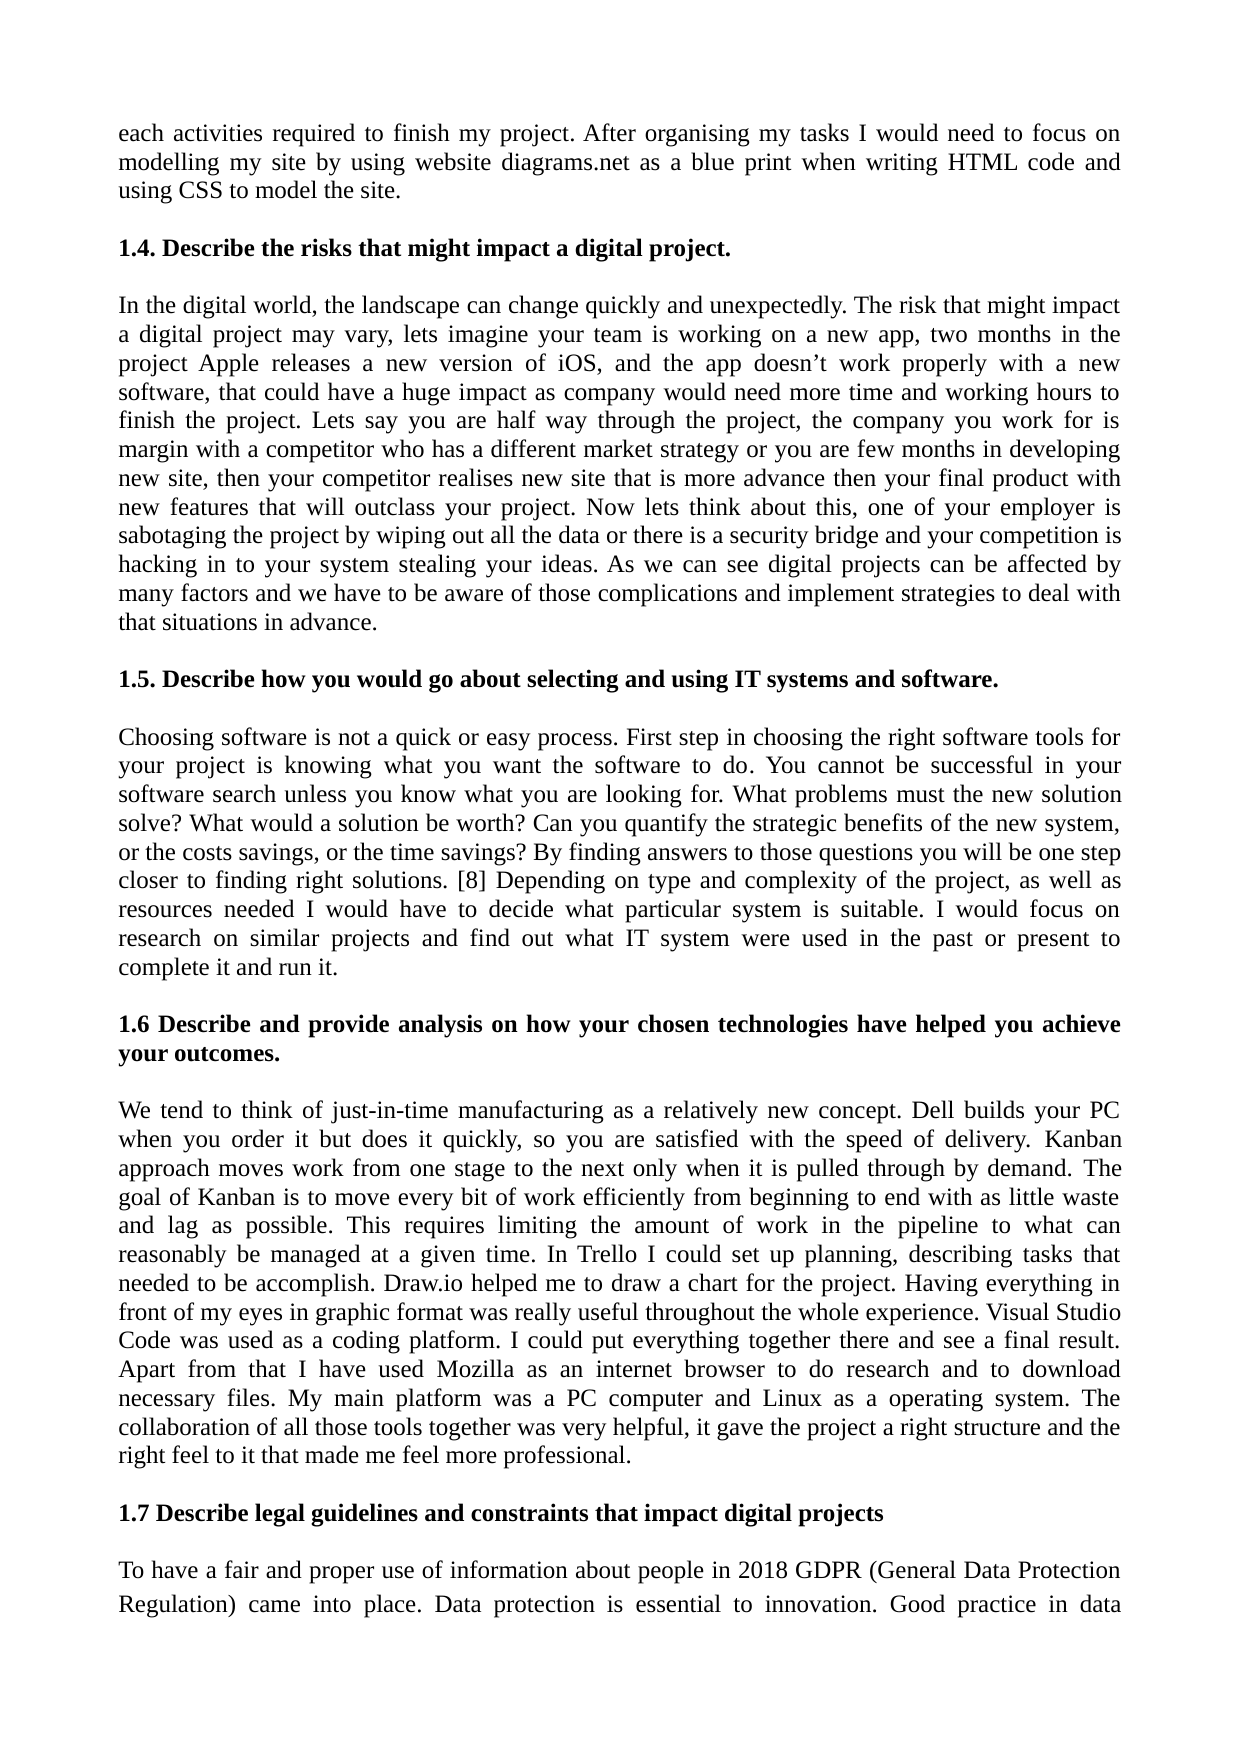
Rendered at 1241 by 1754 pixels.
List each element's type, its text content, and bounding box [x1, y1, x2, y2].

text 1.7 Describe legal guidelines and constraints that impact digital projects [118, 1498, 1122, 1527]
text We tend to think of just-in-time manufacturing as a relatively new concept. Dell builds your PC when you order it but does it quickly, so you are satisfied with the speed of delivery. Kanban approach moves work from one stage to the next only when it is pulled through by demand. The goal of Kanban is to move every bit of work efficiently from beginning to end with as little waste and lag as possible. This requires limiting the amount of work in the pipeline to what can reasonably be managed at a given time. In Trello I could set up planning, describing tasks that needed to be accomplish. Draw.io helped me to draw a chart for the project. Having everything in front of my eyes in graphic format was really useful throughout the whole experience. Visual Studio Code was used as a coding platform. I could put everything together there and see a final result. Apart from that I have used Mozilla as an internet browser to do research and to download necessary files. My main platform was a PC computer and Linux as a operating system. The collaboration of all those tools together was very helpful, it gave the project a right structure and the right feel to it that made me feel more professional. [118, 1096, 1122, 1469]
text To have a fair and proper use of information about people in 2018 GDPR (General Data Protection Regulation) came into place. Data protection is essential to innovation. Good practice in data [118, 1556, 1122, 1617]
text In the digital world, the landscape can change quickly and unexpectedly. The risk that might impact a digital project may vary, lets imagine your team is working on a new app, two months in the project Apple releases a new version of iOS, and the app doesn’t work properly with a new software, that could have a huge impact as company would need more time and working hours to finish the project. Lets say you are half way through the project, the company you work for is margin with a competitor who has a different market strategy or you are few months in developing new site, then your competitor realises new site that is more advance then your final product with new features that will outclass your project. Now lets think about this, one of your employer is sabotaging the project by wiping out all the data or there is a security bridge and your competition is hacking in to your system stealing your ideas. As we can see digital projects can be affected by many factors and we have to be aware of those complications and implement strategies to deal with that situations in advance. [118, 291, 1122, 636]
text Choosing software is not a quick or easy process. First step in choosing the right software tools for your project is knowing what you want the software to do. You cannot be successful in your software search unless you know what you are looking for. What problems must the new solution solve? What would a solution be worth? Can you quantify the strategic benefits of the new system, or the costs savings, or the time savings? By finding answers to those questions you will be one step closer to finding right solutions. [8] Depending on type and complexity of the project, as well as resources needed I would have to decide what particular system is suitable. I would focus on research on similar projects and find out what IT system were used in the past or present to complete it and run it. [118, 722, 1122, 981]
text 1.4. Describe the risks that might impact a digital project. [118, 233, 1122, 262]
text each activities required to finish my project. After organising my tasks I would need to focus on modelling my site by using website diagrams.net as a blue print when writing HTML code and using CSS to model the site. [118, 118, 1122, 204]
text 1.5. Describe how you would go about selecting and using IT systems and software. [118, 664, 1122, 693]
text 1.6 Describe and provide analysis on how your chosen technologies have helped you achieve your outcomes. [118, 1009, 1122, 1067]
